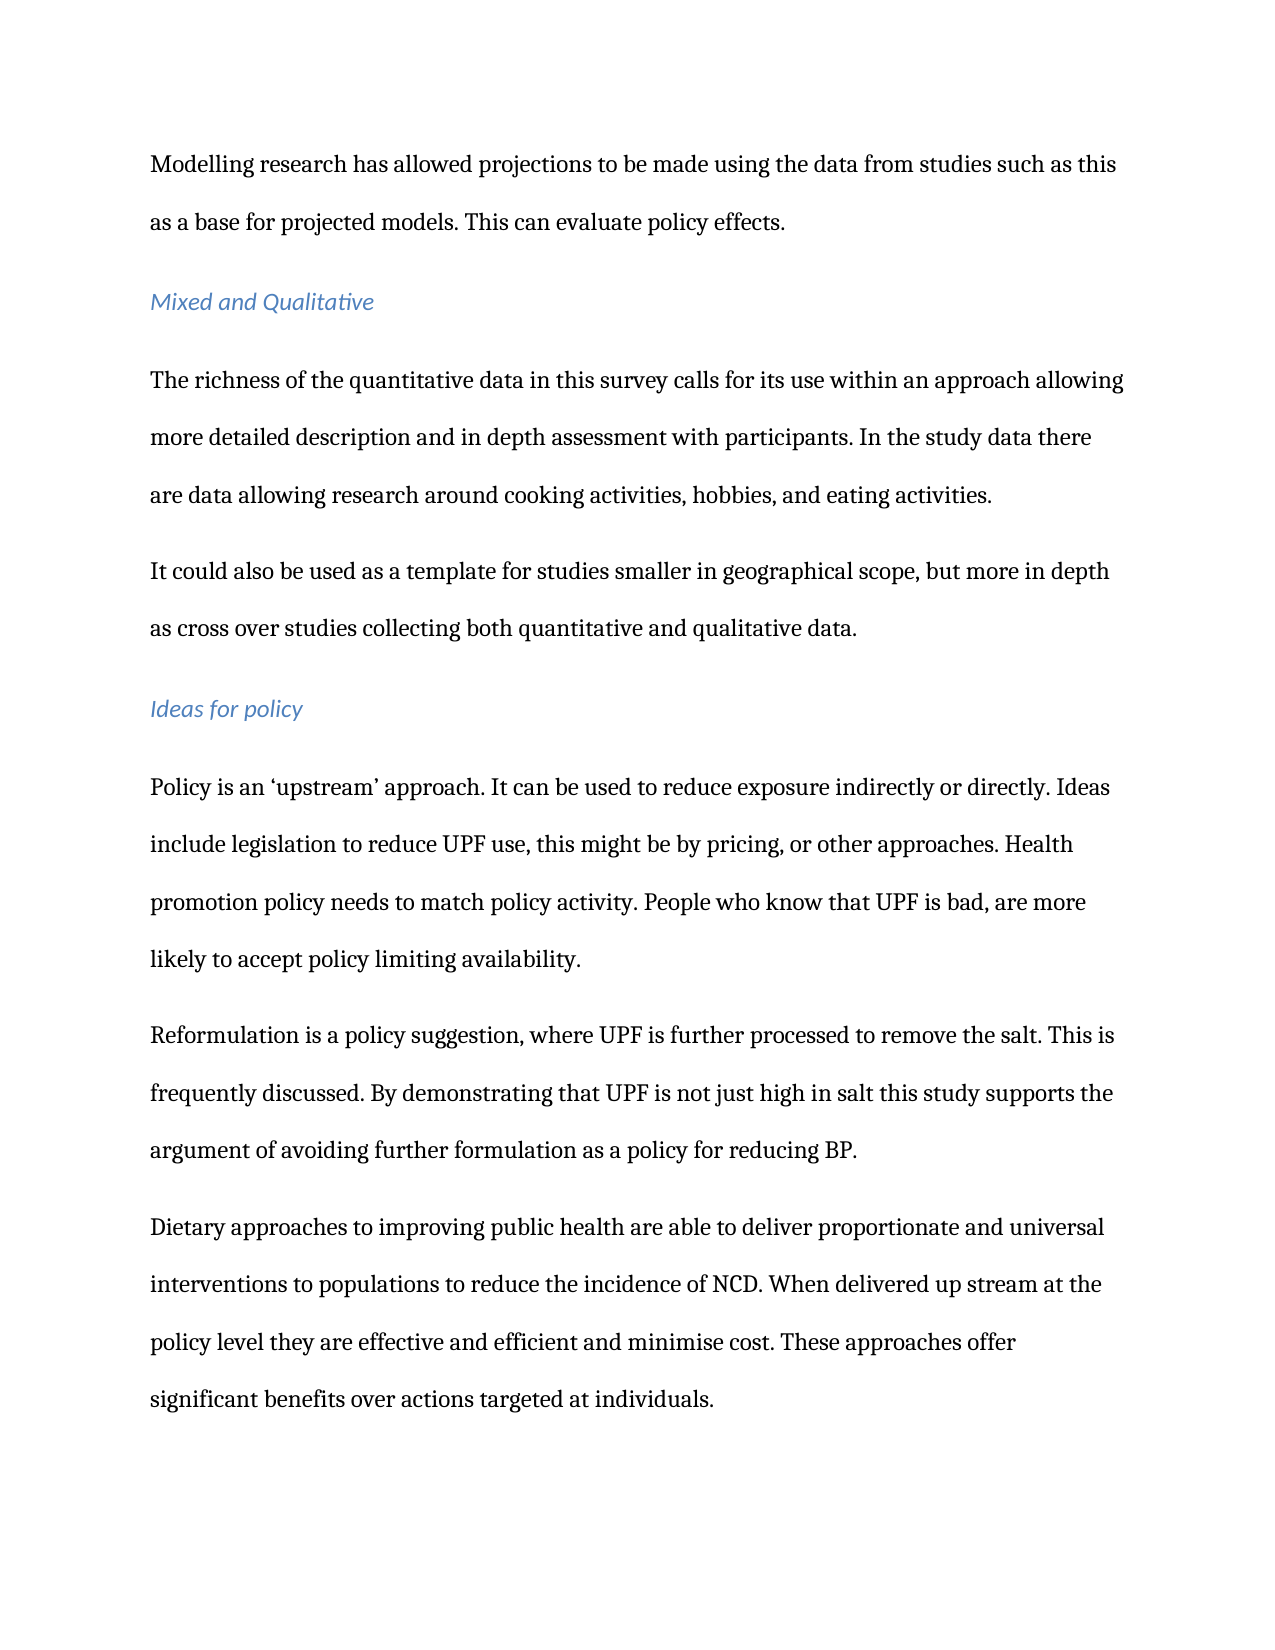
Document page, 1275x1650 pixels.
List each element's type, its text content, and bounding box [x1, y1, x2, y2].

subtitle Ideas for policy [150, 693, 1125, 723]
text Reformulation is a policy suggestion, where UPF is further processed to remove the salt. This is frequently discussed. By demonstrating that UPF is not just high in salt this study supports the argument of avoiding further formulation as a policy for reducing BP. [150, 1021, 1125, 1165]
text Dietary approaches to improving public health are able to deliver proportionate and universal interventions to populations to reduce the incidence of NCD. When delivered up stream at the policy level they are effective and efficient and minimise cost. These approaches offer significant benefits over actions targeted at individuals. [150, 1212, 1125, 1414]
text Modelling research has allowed projections to be made using the data from studies such as this as a base for projected models. This can evaluate policy effects. [150, 150, 1125, 236]
text Policy is an ‘upstream’ approach. It can be used to reduce exposure indirectly or directly. Ideas include legislation to reduce UPF use, this might be by pricing, or other approaches. Health promotion policy needs to match policy activity. People who know that UPF is bad, are more likely to accept policy limiting availability. [150, 772, 1125, 974]
text It could also be used as a template for studies smaller in geographical scope, but more in depth as cross over studies collecting both quantitative and qualitative data. [150, 557, 1125, 643]
subtitle Mixed and Qualitative [150, 286, 1125, 316]
text The richness of the quantitative data in this survey calls for its use within an approach allowing more detailed description and in depth assessment with participants. In the study data there are data allowing research around cooking activities, hobbies, and eating activities. [150, 366, 1125, 509]
